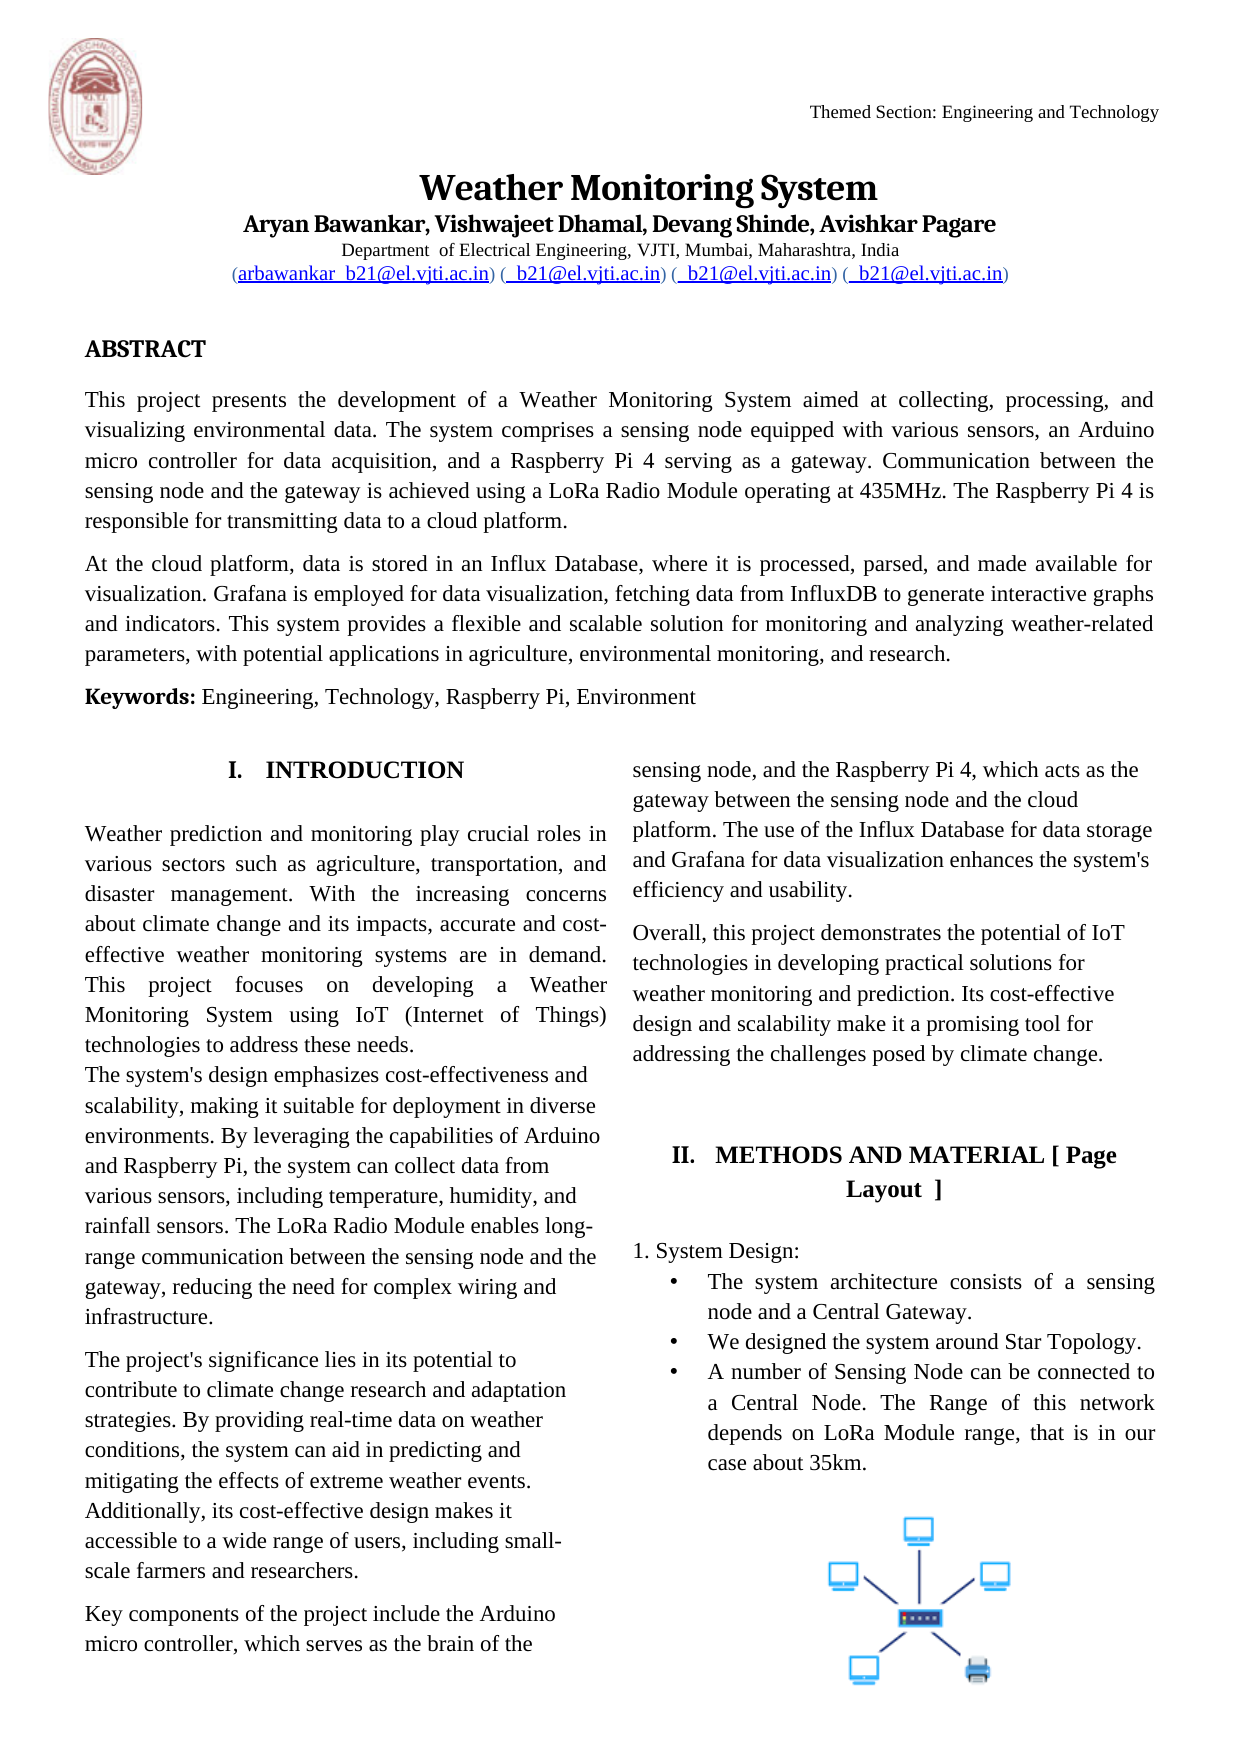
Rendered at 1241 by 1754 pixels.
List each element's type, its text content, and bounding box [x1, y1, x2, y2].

picture [48, 38, 143, 175]
text 1. System Design: [632, 1238, 1156, 1264]
list The system architecture consists of a sensing node and a Central Gateway. [670, 1268, 1156, 1324]
picture [756, 1491, 1079, 1712]
list A number of Sensing Node can be connected to a Central Node. The Range of this network depends on LoRa Module range, that is in our case about 35km. [670, 1358, 1156, 1475]
text Keywords: Engineering, Technology, Raspberry Pi, Environment [84, 683, 1156, 710]
text ABSTRACT [84, 335, 1156, 363]
list METHODS AND MATERIAL [ Page Layout ] [632, 1141, 1156, 1203]
text Weather Monitoring System [84, 167, 1156, 210]
text At the cloud platform, data is stored in an Influx Database, where it is processed, parsed, and made available for visualization. Grafana is employed for data visualization, fetching data from InfluxDB to generate interactive graphs and indicators. This system provides a flexible and scalable solution for monitoring and analyzing weather-related parameters, with potential applications in agriculture, environmental monitoring, and research. [84, 550, 1156, 667]
text (arbawankar_b21@el.vjti.ac.in) (_b21@el.vjti.ac.in) (_b21@el.vjti.ac.in) (_b21@el.vjti.ac.in) [84, 260, 1156, 284]
text The system's design emphasizes cost-effectiveness and scalability, making it suitable for deployment in diverse environments. By leveraging the capabilities of Arduino and Raspberry Pi, the system can collect data from various sensors, including temperature, humidity, and rainfall sensors. The LoRa Radio Module enables long-range communication between the sensing node and the gateway, reducing the need for complex wiring and infrastructure. [84, 1061, 608, 1329]
list INTRODUCTION [84, 756, 608, 785]
text Weather prediction and monitoring play crucial roles in various sectors such as agriculture, transportation, and disaster management. With the increasing concerns about climate change and its impacts, accurate and cost-effective weather monitoring systems are in demand. This project focuses on developing a Weather Monitoring System using IoT (Internet of Things) technologies to address these needs. [84, 820, 608, 1058]
text Department of Electrical Engineering, VJTI, Mumbai, Maharashtra, India [84, 239, 1156, 260]
text Overall, this project demonstrates the potential of IoT technologies in developing practical solutions for weather monitoring and prediction. Its cost-effective design and scalability make it a promising tool for addressing the challenges posed by climate change. [632, 919, 1156, 1066]
text This project presents the development of a Weather Monitoring System aimed at collecting, processing, and visualizing environmental data. The system comprises a sensing node equipped with various sensors, an Arduino micro controller for data acquisition, and a Raspberry Pi 4 serving as a gateway. Communication between the sensing node and the gateway is achieved using a LoRa Radio Module operating at 435MHz. The Raspberry Pi 4 is responsible for transmitting data to a cloud platform. [84, 386, 1156, 533]
text sensing node, and the Raspberry Pi 4, which acts as the gateway between the sensing node and the cloud platform. The use of the Influx Database for data storage and Grafana for data visualization enhances the system's efficiency and usability. [632, 756, 1156, 903]
title Aryan Bawankar, Vishwajeet Dhamal, Devang Shinde, Avishkar Pagare [84, 210, 1156, 239]
list We designed the system around Star Topology. [670, 1328, 1156, 1354]
text The project's significance lies in its potential to contribute to climate change research and adaptation strategies. By providing real-time data on weather conditions, the system can aid in predicting and mitigating the effects of extreme weather events. Additionally, its cost-effective design makes it accessible to a wide range of users, including small-scale farmers and researchers. [84, 1346, 608, 1584]
text Key components of the project include the Arduino micro controller, which serves as the brain of the [84, 1600, 608, 1657]
